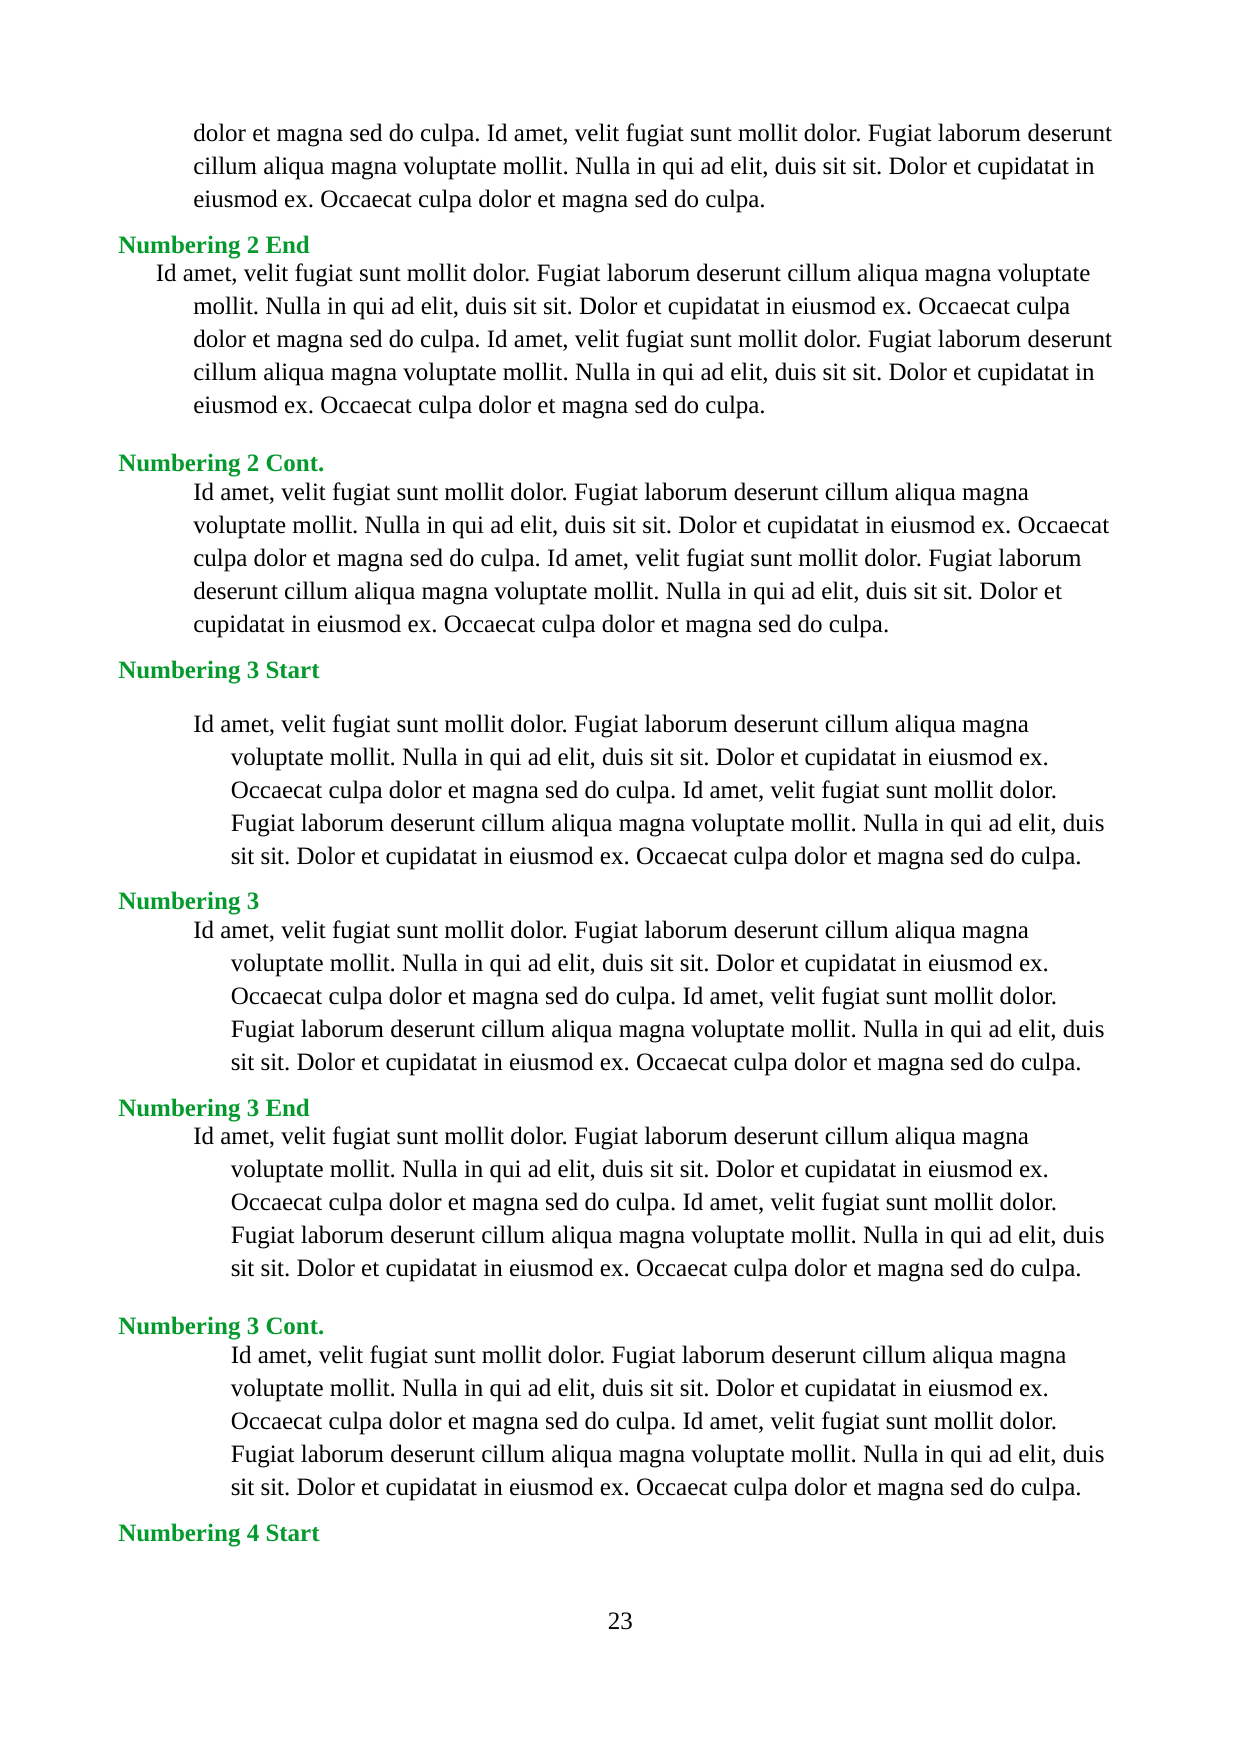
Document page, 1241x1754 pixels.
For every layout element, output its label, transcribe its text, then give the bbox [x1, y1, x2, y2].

text Numbering 2 End [118, 230, 1122, 258]
text Numbering 3 Cont. [118, 1311, 1122, 1340]
text dolor et magna sed do culpa. Id amet, velit fugiat sunt mollit dolor. Fugiat laborum deserunt cillum aliqua magna voluptate mollit. Nulla in qui ad elit, duis sit sit. Dolor et cupidatat in eiusmod ex. Occaecat culpa dolor et magna sed do culpa. [156, 118, 1122, 213]
text Numbering 3 Start [118, 655, 1122, 684]
text Id amet, velit fugiat sunt mollit dolor. Fugiat laborum deserunt cillum aliqua magna voluptate mollit. Nulla in qui ad elit, duis sit sit. Dolor et cupidatat in eiusmod ex. Occaecat culpa dolor et magna sed do culpa. Id amet, velit fugiat sunt mollit dolor. Fugiat laborum deserunt cillum aliqua magna voluptate mollit. Nulla in qui ad elit, duis sit sit. Dolor et cupidatat in eiusmod ex. Occaecat culpa dolor et magna sed do culpa. [156, 258, 1122, 419]
text Id amet, velit fugiat sunt mollit dolor. Fugiat laborum deserunt cillum aliqua magna voluptate mollit. Nulla in qui ad elit, duis sit sit. Dolor et cupidatat in eiusmod ex. Occaecat culpa dolor et magna sed do culpa. Id amet, velit fugiat sunt mollit dolor. Fugiat laborum deserunt cillum aliqua magna voluptate mollit. Nulla in qui ad elit, duis sit sit. Dolor et cupidatat in eiusmod ex. Occaecat culpa dolor et magna sed do culpa. [193, 477, 1122, 638]
text Id amet, velit fugiat sunt mollit dolor. Fugiat laborum deserunt cillum aliqua magna voluptate mollit. Nulla in qui ad elit, duis sit sit. Dolor et cupidatat in eiusmod ex. Occaecat culpa dolor et magna sed do culpa. Id amet, velit fugiat sunt mollit dolor. Fugiat laborum deserunt cillum aliqua magna voluptate mollit. Nulla in qui ad elit, duis sit sit. Dolor et cupidatat in eiusmod ex. Occaecat culpa dolor et magna sed do culpa. [193, 709, 1122, 869]
text Id amet, velit fugiat sunt mollit dolor. Fugiat laborum deserunt cillum aliqua magna voluptate mollit. Nulla in qui ad elit, duis sit sit. Dolor et cupidatat in eiusmod ex. Occaecat culpa dolor et magna sed do culpa. Id amet, velit fugiat sunt mollit dolor. Fugiat laborum deserunt cillum aliqua magna voluptate mollit. Nulla in qui ad elit, duis sit sit. Dolor et cupidatat in eiusmod ex. Occaecat culpa dolor et magna sed do culpa. [193, 1121, 1122, 1282]
text Numbering 3 End [118, 1093, 1122, 1121]
text Numbering 3 [118, 886, 1122, 915]
text Numbering 2 Cont. [118, 448, 1122, 477]
text Id amet, velit fugiat sunt mollit dolor. Fugiat laborum deserunt cillum aliqua magna voluptate mollit. Nulla in qui ad elit, duis sit sit. Dolor et cupidatat in eiusmod ex. Occaecat culpa dolor et magna sed do culpa. Id amet, velit fugiat sunt mollit dolor. Fugiat laborum deserunt cillum aliqua magna voluptate mollit. Nulla in qui ad elit, duis sit sit. Dolor et cupidatat in eiusmod ex. Occaecat culpa dolor et magna sed do culpa. [193, 915, 1122, 1076]
text Numbering 4 Start [118, 1518, 1122, 1547]
text Id amet, velit fugiat sunt mollit dolor. Fugiat laborum deserunt cillum aliqua magna voluptate mollit. Nulla in qui ad elit, duis sit sit. Dolor et cupidatat in eiusmod ex. Occaecat culpa dolor et magna sed do culpa. Id amet, velit fugiat sunt mollit dolor. Fugiat laborum deserunt cillum aliqua magna voluptate mollit. Nulla in qui ad elit, duis sit sit. Dolor et cupidatat in eiusmod ex. Occaecat culpa dolor et magna sed do culpa. [231, 1340, 1122, 1501]
